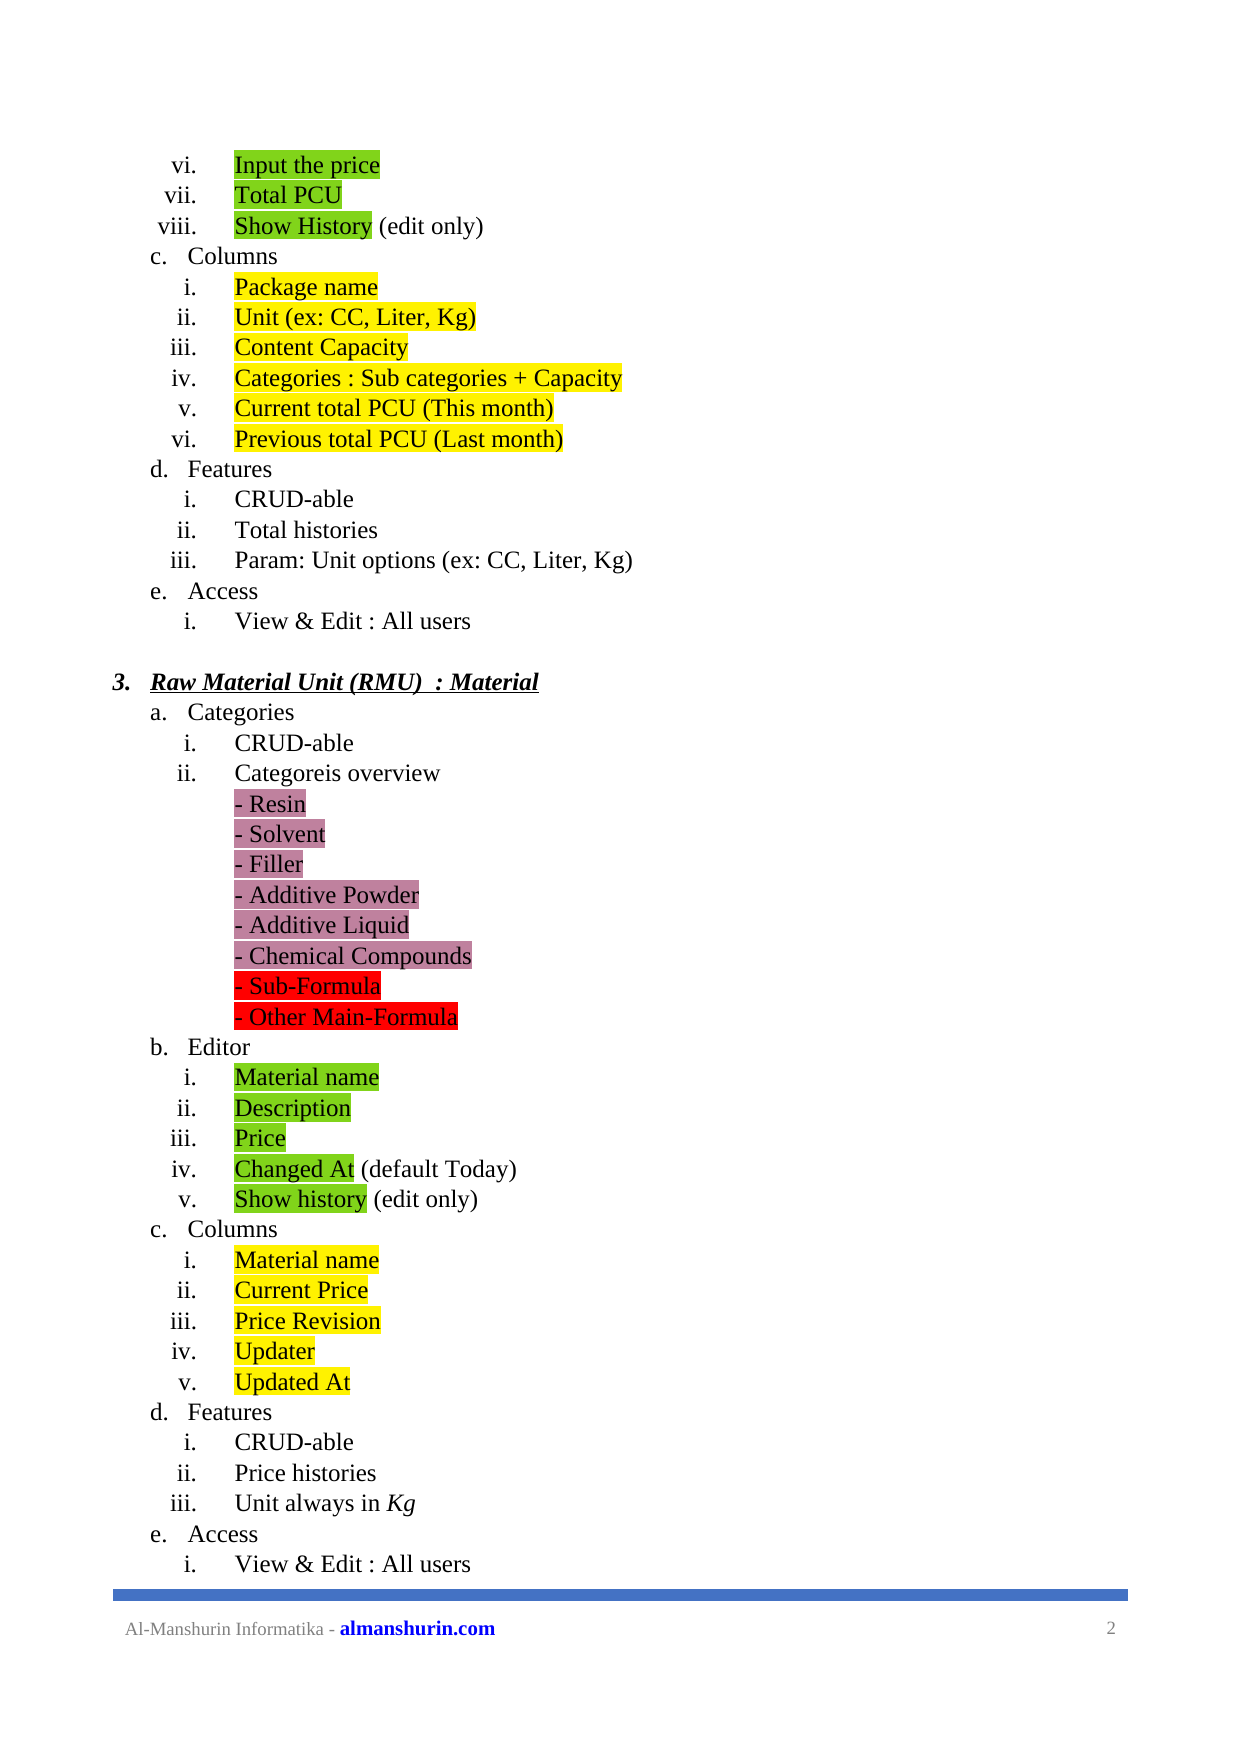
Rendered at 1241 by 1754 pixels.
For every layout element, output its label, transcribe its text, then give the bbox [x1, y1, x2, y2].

list Changed At (default Today) [197, 1154, 1128, 1182]
list Material name [197, 1062, 1128, 1091]
list Columns [150, 241, 1128, 270]
list Unit (ex: CC, Liter, Kg) [197, 302, 1128, 331]
list - Chemical Compounds [197, 941, 1128, 969]
list Current Price [197, 1275, 1128, 1304]
list Editor [150, 1032, 1128, 1061]
list - Other Main-Formula [197, 1002, 1128, 1030]
list - Solvent [197, 819, 1128, 848]
list Package name [197, 272, 1128, 300]
list Material name [197, 1245, 1128, 1274]
list CRUD-able [197, 728, 1128, 757]
list Features [150, 1397, 1128, 1426]
list Updater [197, 1336, 1128, 1365]
list Access [150, 576, 1128, 604]
list Price [197, 1123, 1128, 1152]
list Unit always in Kg [197, 1488, 1128, 1517]
list Total PCU [197, 180, 1128, 209]
list Columns [150, 1214, 1128, 1243]
list View & Edit : All users [197, 606, 1128, 635]
list Access [150, 1519, 1128, 1547]
list Categories [150, 697, 1128, 726]
list Raw Material Unit (RMU) : Material [112, 667, 1128, 696]
list Categories : Sub categories + Capacity [197, 363, 1128, 392]
list Input the price [197, 150, 1128, 179]
list Param: Unit options (ex: CC, Liter, Kg) [197, 545, 1128, 574]
list Categoreis overview [197, 758, 1128, 787]
list Price Revision [197, 1306, 1128, 1334]
list Show History (edit only) [197, 211, 1128, 239]
list - Filler [197, 849, 1128, 878]
list Previous total PCU (Last month) [197, 424, 1128, 452]
list Updated At [197, 1367, 1128, 1395]
list CRUD-able [197, 1427, 1128, 1456]
list Total histories [197, 515, 1128, 544]
list - Additive Powder [197, 880, 1128, 909]
list CRUD-able [197, 484, 1128, 513]
list - Resin [197, 789, 1128, 817]
list Show history (edit only) [197, 1184, 1128, 1213]
list Current total PCU (This month) [197, 393, 1128, 422]
list View & Edit : All users [197, 1549, 1128, 1578]
list - Sub-Formula [197, 971, 1128, 1000]
list Features [150, 454, 1128, 483]
list Price histories [197, 1458, 1128, 1487]
list Description [197, 1093, 1128, 1122]
list - Additive Liquid [197, 910, 1128, 939]
list Content Capacity [197, 332, 1128, 361]
